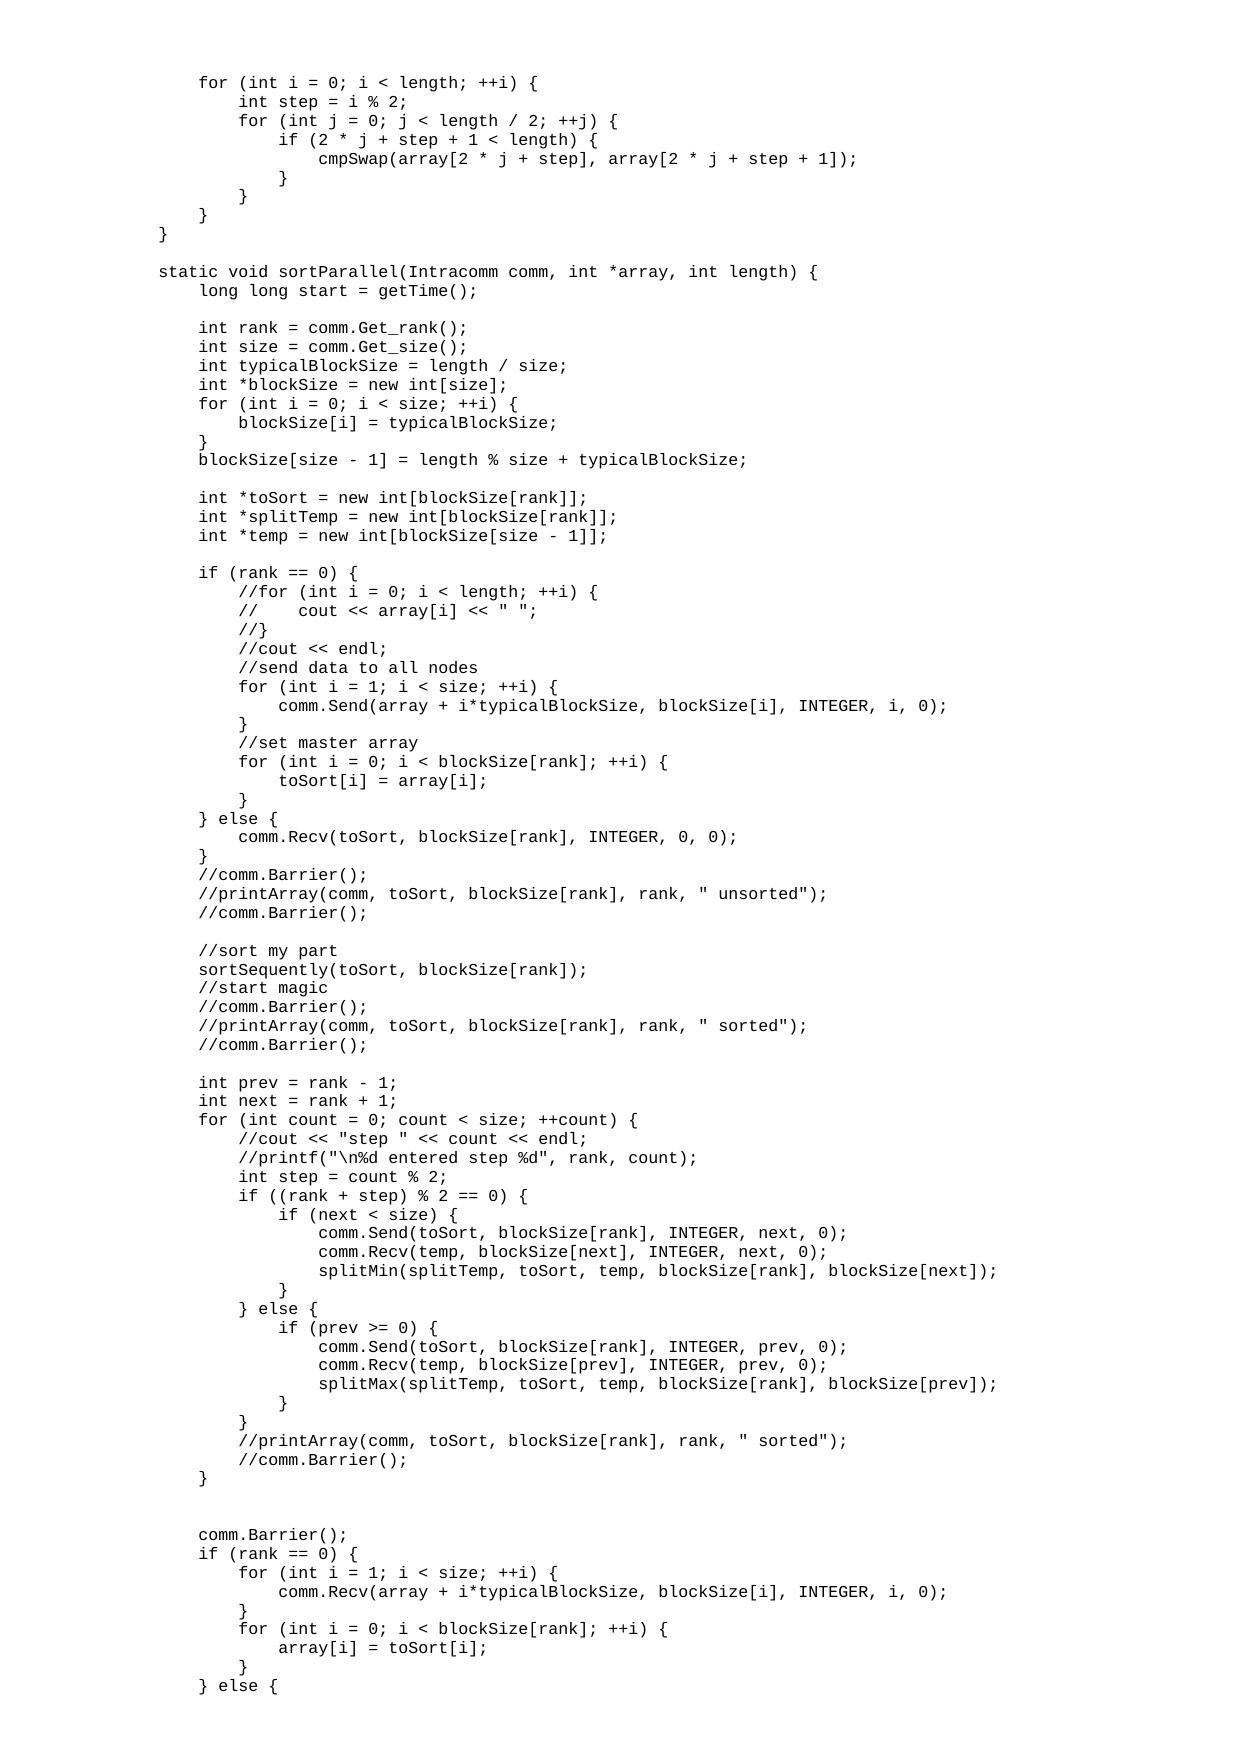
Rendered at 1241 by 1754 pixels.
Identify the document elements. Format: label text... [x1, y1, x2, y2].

text comm.Barrier(); [118, 1527, 1162, 1546]
text splitMin(splitTemp, toSort, temp, blockSize[rank], blockSize[next]); [118, 1263, 1162, 1282]
text int *splitTemp = new int[blockSize[rank]]; [118, 508, 1162, 527]
text //comm.Barrier(); [118, 1451, 1162, 1470]
text int typicalBlockSize = length / size; [118, 358, 1162, 377]
text for (int i = 0; i < blockSize[rank]; ++i) { [118, 1621, 1162, 1640]
text int size = comm.Get_size(); [118, 339, 1162, 358]
text if (prev >= 0) { [118, 1319, 1162, 1338]
text } [118, 1659, 1162, 1677]
text comm.Recv(toSort, blockSize[rank], INTEGER, 0, 0); [118, 829, 1162, 848]
text comm.Send(toSort, blockSize[rank], INTEGER, next, 0); [118, 1225, 1162, 1244]
text //comm.Barrier(); [118, 1036, 1162, 1055]
text //cout << "step " << count << endl; [118, 1131, 1162, 1149]
text for (int i = 0; i < length; ++i) { [118, 75, 1162, 94]
text int rank = comm.Get_rank(); [118, 320, 1162, 339]
text array[i] = toSort[i]; [118, 1640, 1162, 1659]
text //printArray(comm, toSort, blockSize[rank], rank, " sorted"); [118, 1018, 1162, 1036]
text //send data to all nodes [118, 659, 1162, 678]
text // cout << array[i] << " "; [118, 603, 1162, 622]
text //printArray(comm, toSort, blockSize[rank], rank, " unsorted"); [118, 886, 1162, 904]
text } [118, 1470, 1162, 1489]
text } [118, 1395, 1162, 1413]
text //start magic [118, 980, 1162, 999]
text for (int i = 0; i < size; ++i) { [118, 395, 1162, 414]
text blockSize[size - 1] = length % size + typicalBlockSize; [118, 452, 1162, 471]
text int prev = rank - 1; [118, 1074, 1162, 1093]
text comm.Recv(temp, blockSize[next], INTEGER, next, 0); [118, 1244, 1162, 1263]
text } [118, 848, 1162, 867]
text int next = rank + 1; [118, 1093, 1162, 1112]
text } [118, 791, 1162, 810]
text for (int i = 0; i < blockSize[rank]; ++i) { [118, 754, 1162, 772]
text if (2 * j + step + 1 < length) { [118, 131, 1162, 150]
text } [118, 716, 1162, 735]
text } [118, 226, 1162, 244]
text } else { [118, 1300, 1162, 1319]
text //} [118, 622, 1162, 641]
text comm.Recv(array + i*typicalBlockSize, blockSize[i], INTEGER, i, 0); [118, 1583, 1162, 1602]
text static void sortParallel(Intracomm comm, int *array, int length) { [118, 263, 1162, 282]
text toSort[i] = array[i]; [118, 772, 1162, 791]
text //set master array [118, 735, 1162, 754]
text //sort my part [118, 942, 1162, 961]
text } [118, 1282, 1162, 1300]
text } else { [118, 810, 1162, 829]
text if (rank == 0) { [118, 1546, 1162, 1564]
text long long start = getTime(); [118, 282, 1162, 301]
text for (int j = 0; j < length / 2; ++j) { [118, 113, 1162, 131]
text splitMax(splitTemp, toSort, temp, blockSize[rank], blockSize[prev]); [118, 1376, 1162, 1395]
text } [118, 169, 1162, 188]
text } [118, 1413, 1162, 1432]
text int *blockSize = new int[size]; [118, 377, 1162, 395]
text //cout << endl; [118, 641, 1162, 659]
text comm.Send(array + i*typicalBlockSize, blockSize[i], INTEGER, i, 0); [118, 697, 1162, 716]
text //comm.Barrier(); [118, 904, 1162, 923]
text int *toSort = new int[blockSize[rank]]; [118, 490, 1162, 508]
text } [118, 207, 1162, 226]
text if (rank == 0) { [118, 565, 1162, 584]
text blockSize[i] = typicalBlockSize; [118, 414, 1162, 433]
text for (int count = 0; count < size; ++count) { [118, 1112, 1162, 1131]
text //comm.Barrier(); [118, 867, 1162, 886]
text if ((rank + step) % 2 == 0) { [118, 1187, 1162, 1206]
text for (int i = 1; i < size; ++i) { [118, 678, 1162, 697]
text comm.Recv(temp, blockSize[prev], INTEGER, prev, 0); [118, 1357, 1162, 1376]
text if (next < size) { [118, 1206, 1162, 1225]
text int step = i % 2; [118, 94, 1162, 113]
text } [118, 1602, 1162, 1621]
text //printArray(comm, toSort, blockSize[rank], rank, " sorted"); [118, 1432, 1162, 1451]
text } else { [118, 1677, 1162, 1696]
text int step = count % 2; [118, 1168, 1162, 1187]
text } [118, 188, 1162, 207]
text //for (int i = 0; i < length; ++i) { [118, 584, 1162, 603]
text int *temp = new int[blockSize[size - 1]]; [118, 527, 1162, 546]
text } [118, 433, 1162, 452]
text cmpSwap(array[2 * j + step], array[2 * j + step + 1]); [118, 150, 1162, 169]
text comm.Send(toSort, blockSize[rank], INTEGER, prev, 0); [118, 1338, 1162, 1357]
text sortSequently(toSort, blockSize[rank]); [118, 961, 1162, 980]
text for (int i = 1; i < size; ++i) { [118, 1564, 1162, 1583]
text //printf("\n%d entered step %d", rank, count); [118, 1149, 1162, 1168]
text //comm.Barrier(); [118, 999, 1162, 1018]
